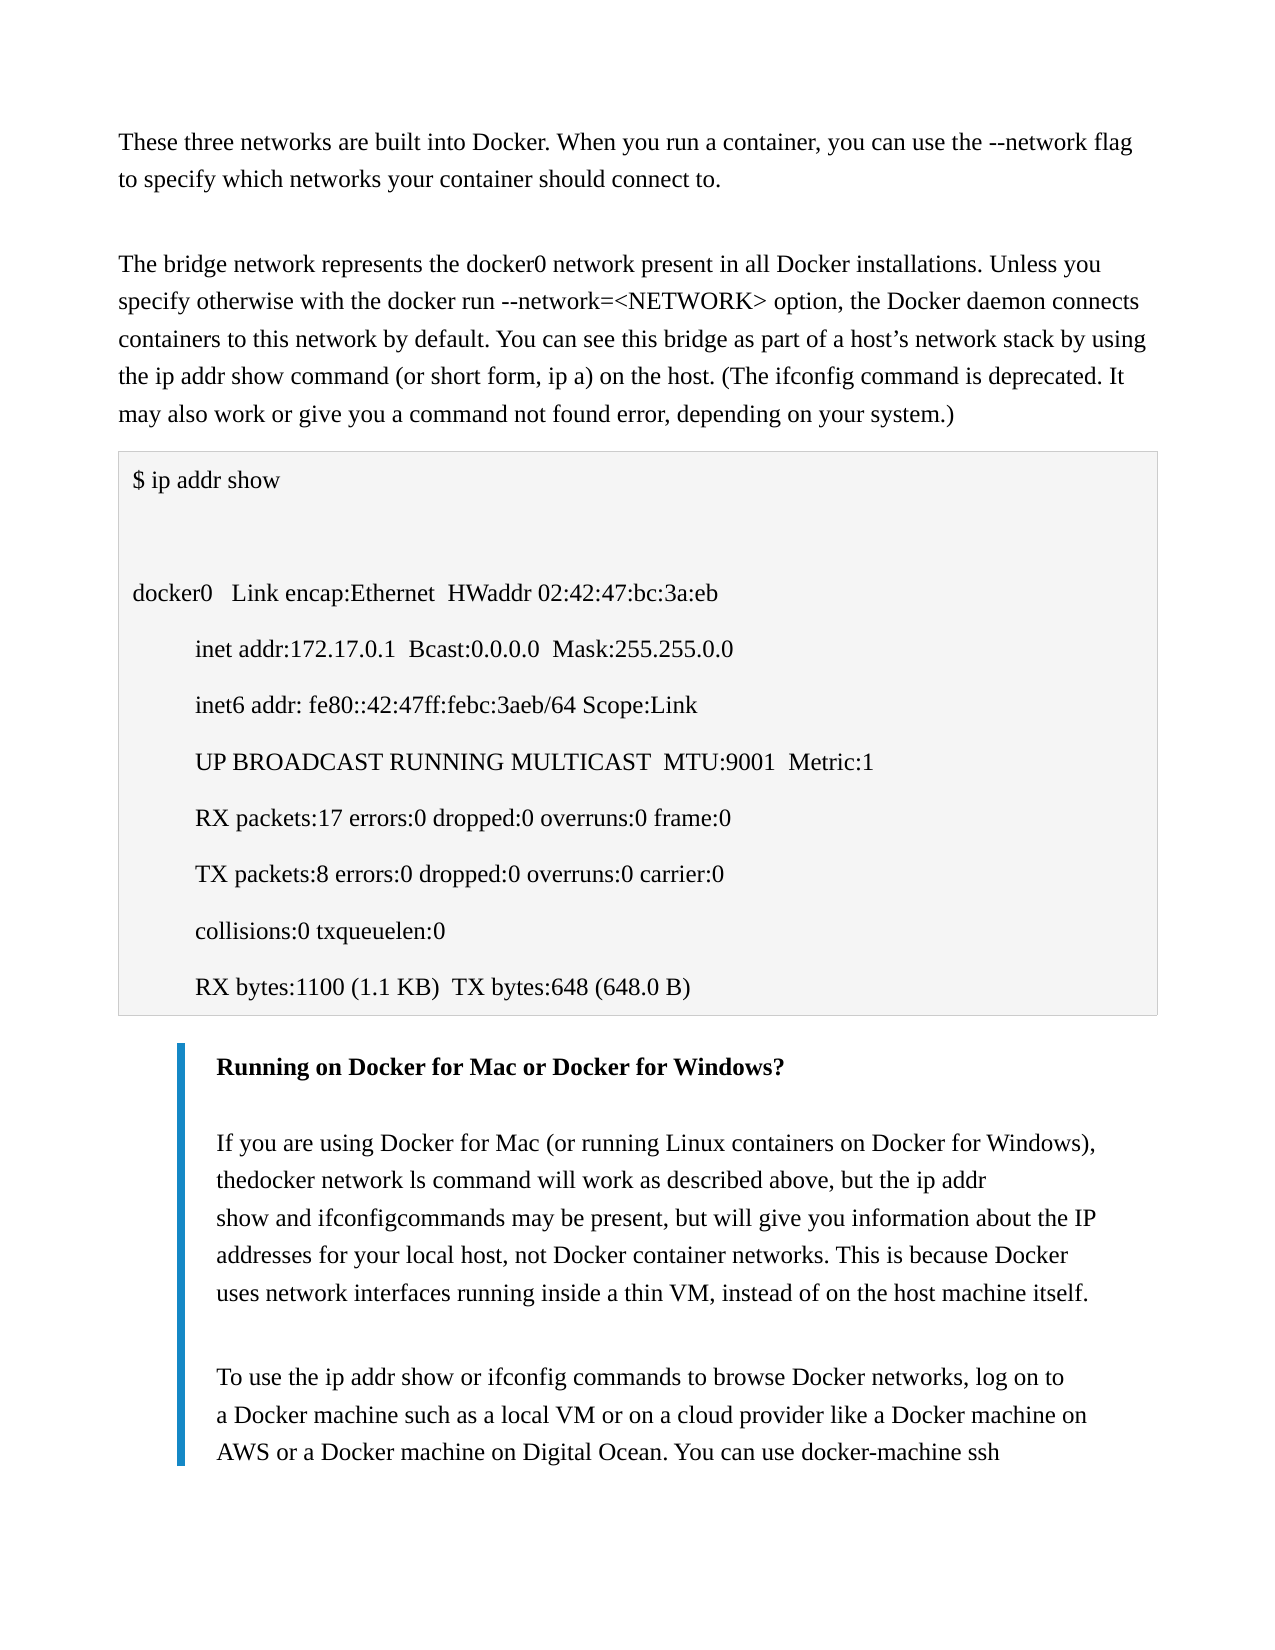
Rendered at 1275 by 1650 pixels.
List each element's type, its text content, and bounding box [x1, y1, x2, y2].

text inet6 addr: fe80::42:47ff:febc:3aeb/64 Scope:Link [119, 676, 1157, 719]
text inet addr:172.17.0.1 Bcast:0.0.0.0 Mask:255.255.0.0 [119, 620, 1157, 663]
text If you are using Docker for Mac (or running Linux containers on Docker for Windows), thedocker network ls command will work as described above, but the ip addr show and ifconfigcommands may be present, but will give you information about the IP addresses for your local host, not Docker container networks. This is because Docker uses network interfaces running inside a thin VM, instead of on the host machine itself. [185, 1119, 1098, 1307]
text RX packets:17 errors:0 dropped:0 overruns:0 frame:0 [119, 789, 1157, 832]
text Running on Docker for Mac or Docker for Windows? [185, 1043, 1098, 1080]
text docker0 Link encap:Ethernet HWaddr 02:42:47:bc:3a:eb [119, 564, 1157, 607]
text collisions:0 txqueuelen:0 [119, 902, 1157, 945]
text RX bytes:1100 (1.1 KB) TX bytes:648 (648.0 B) [119, 958, 1157, 1015]
text UP BROADCAST RUNNING MULTICAST MTU:9001 Metric:1 [119, 733, 1157, 776]
text $ ip addr show [119, 452, 1157, 494]
text TX packets:8 errors:0 dropped:0 overruns:0 carrier:0 [119, 845, 1157, 888]
text The bridge network represents the docker0 network present in all Docker installations. Unless you specify otherwise with the docker run --network=<NETWORK> option, the Docker daemon connects containers to this network by default. You can see this bridge as part of a host’s network stack by using the ip addr show command (or short form, ip a) on the host. (The ifconfig command is deprecated. It may also work or give you a command not found error, depending on your system.) [118, 240, 1157, 427]
text These three networks are built into Docker. When you run a container, you can use the --network flag to specify which networks your container should connect to. [118, 118, 1157, 193]
text To use the ip addr show or ifconfig commands to browse Docker networks, log on to a Docker machine such as a local VM or on a cloud provider like a Docker machine on AWS or a Docker machine on Digital Ocean. You can use docker-machine ssh [185, 1354, 1098, 1466]
